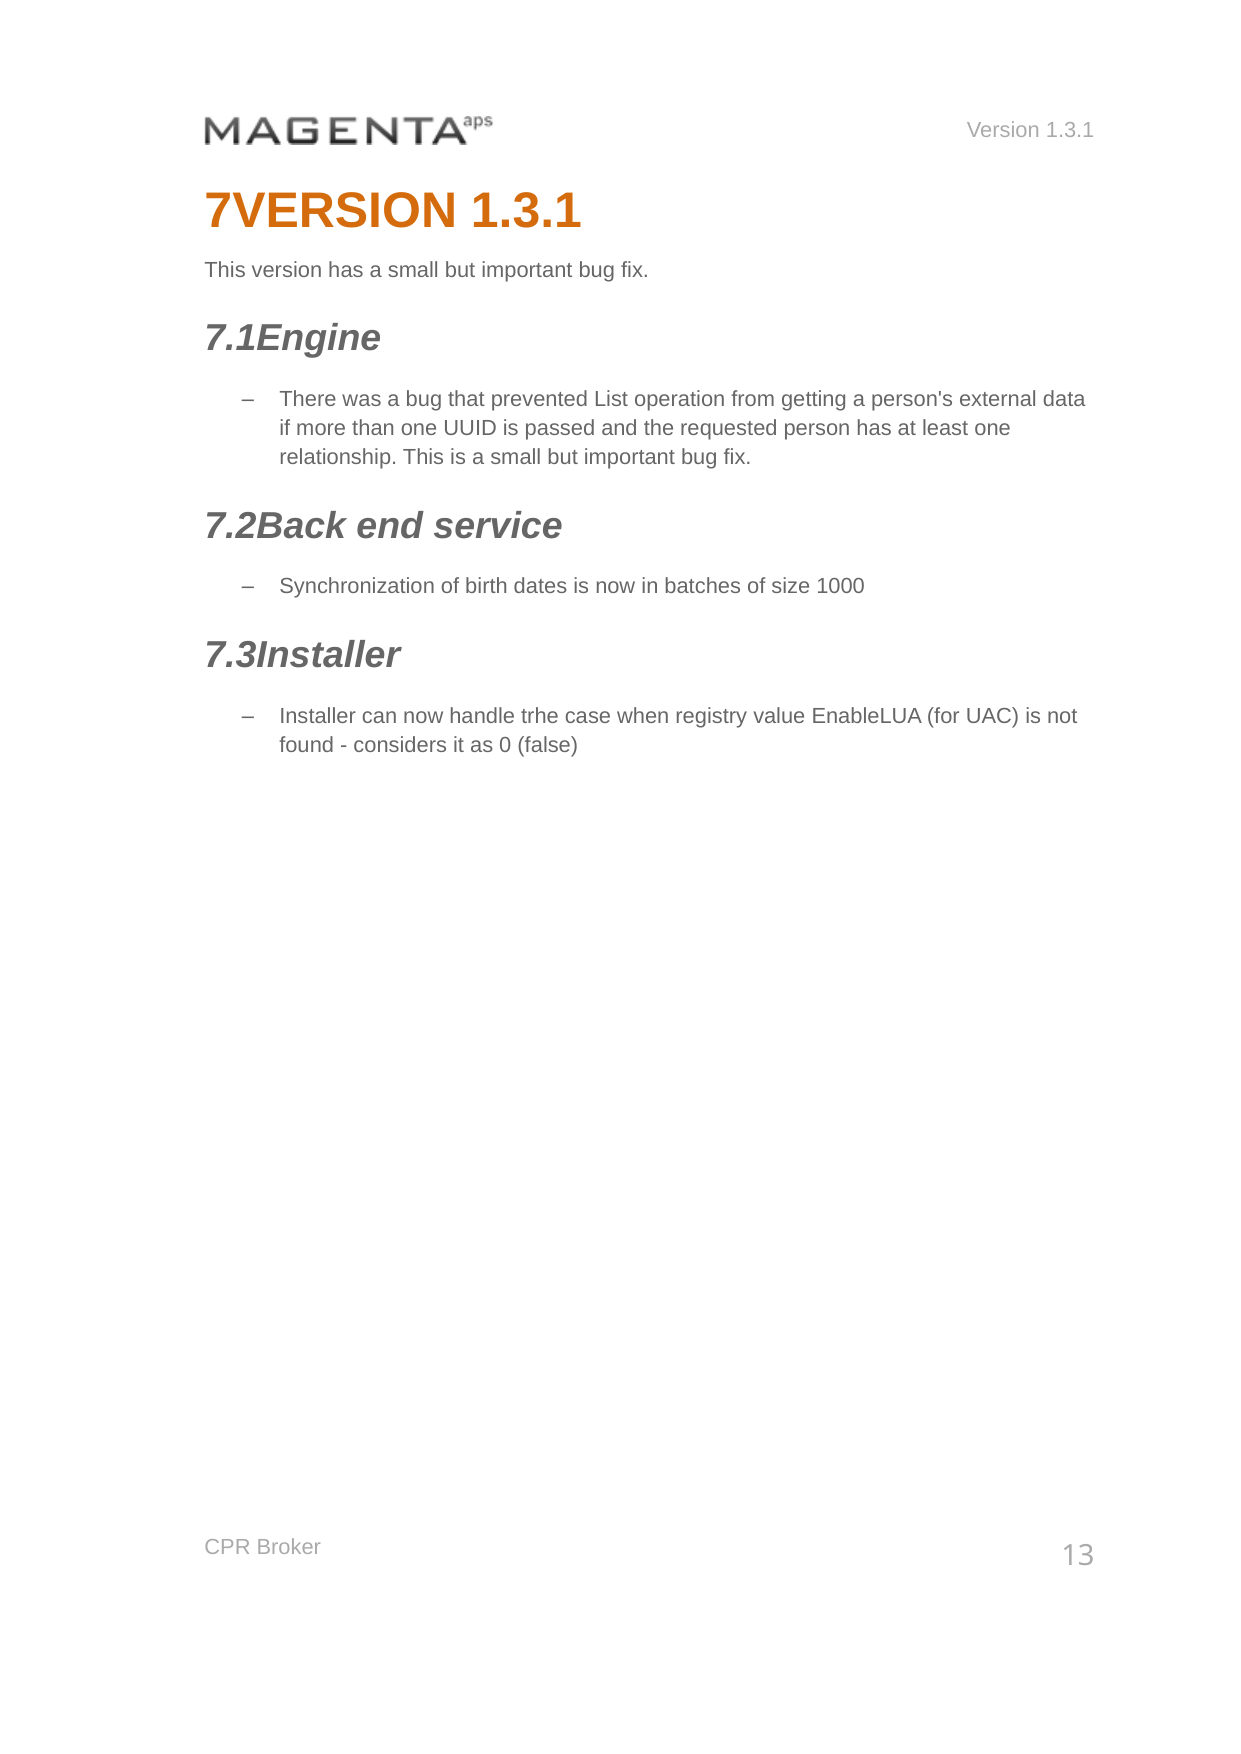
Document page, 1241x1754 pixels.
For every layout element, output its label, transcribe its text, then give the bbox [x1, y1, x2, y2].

subtitle Back end service [204, 491, 1094, 550]
list There was a bug that prevented List operation from getting a person's external data if more than one UUID is passed and the requested person has at least one relationship. This is a small but important bug fix. [242, 383, 1094, 471]
subtitle Version 1.3.1 [204, 181, 1094, 239]
subtitle Installer [204, 621, 1094, 679]
text This version has a small but important bug fix. [204, 254, 1094, 283]
subtitle Engine [204, 304, 1094, 362]
picture [204, 116, 494, 145]
list Synchronization of birth dates is now in batches of size 1000 [242, 571, 1094, 600]
list Installer can now handle trhe case when registry value EnableLUA (for UAC) is not found - considers it as 0 (false) [242, 700, 1094, 758]
